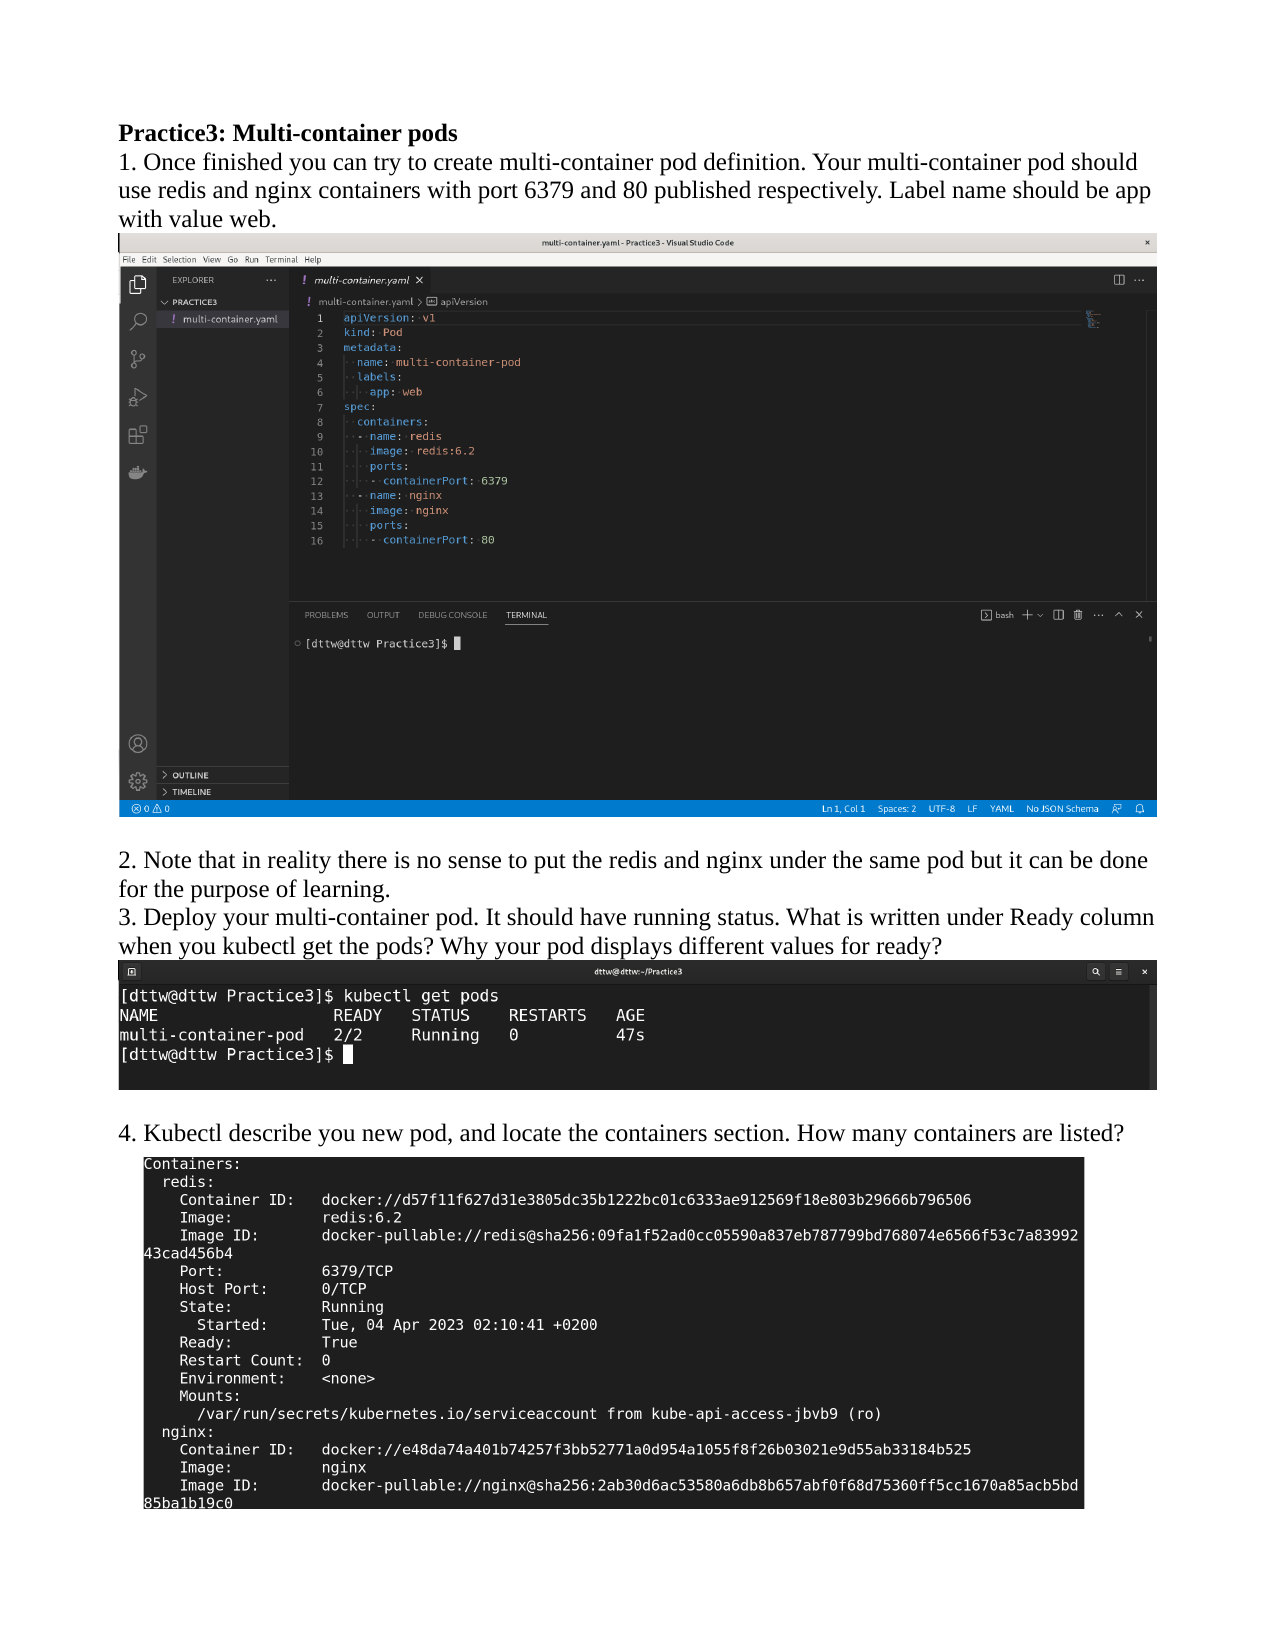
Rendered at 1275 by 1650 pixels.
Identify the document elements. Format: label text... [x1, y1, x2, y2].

text for the purpose of learning. [118, 874, 1157, 902]
text 1. Once finished you can try to create multi-container pod definition. Your multi-container pod should use redis and nginx containers with port 6379 and 80 published respectively. Label name should be app with value web. [118, 147, 1157, 233]
picture [143, 1157, 1085, 1509]
picture [118, 233, 1157, 817]
text Practice3: Multi-container pods [118, 118, 1157, 147]
picture [118, 960, 1157, 1090]
text 2. Note that in reality there is no sense to put the redis and nginx under the same pod but it can be done [118, 845, 1157, 874]
text when you kubectl get the pods? Why your pod displays different values for ready? [118, 931, 1157, 960]
text 3. Deploy your multi-container pod. It should have running status. What is written under Ready column [118, 902, 1157, 931]
text 4. Kubectl describe you new pod, and locate the containers section. How many containers are listed? [118, 1118, 1157, 1147]
